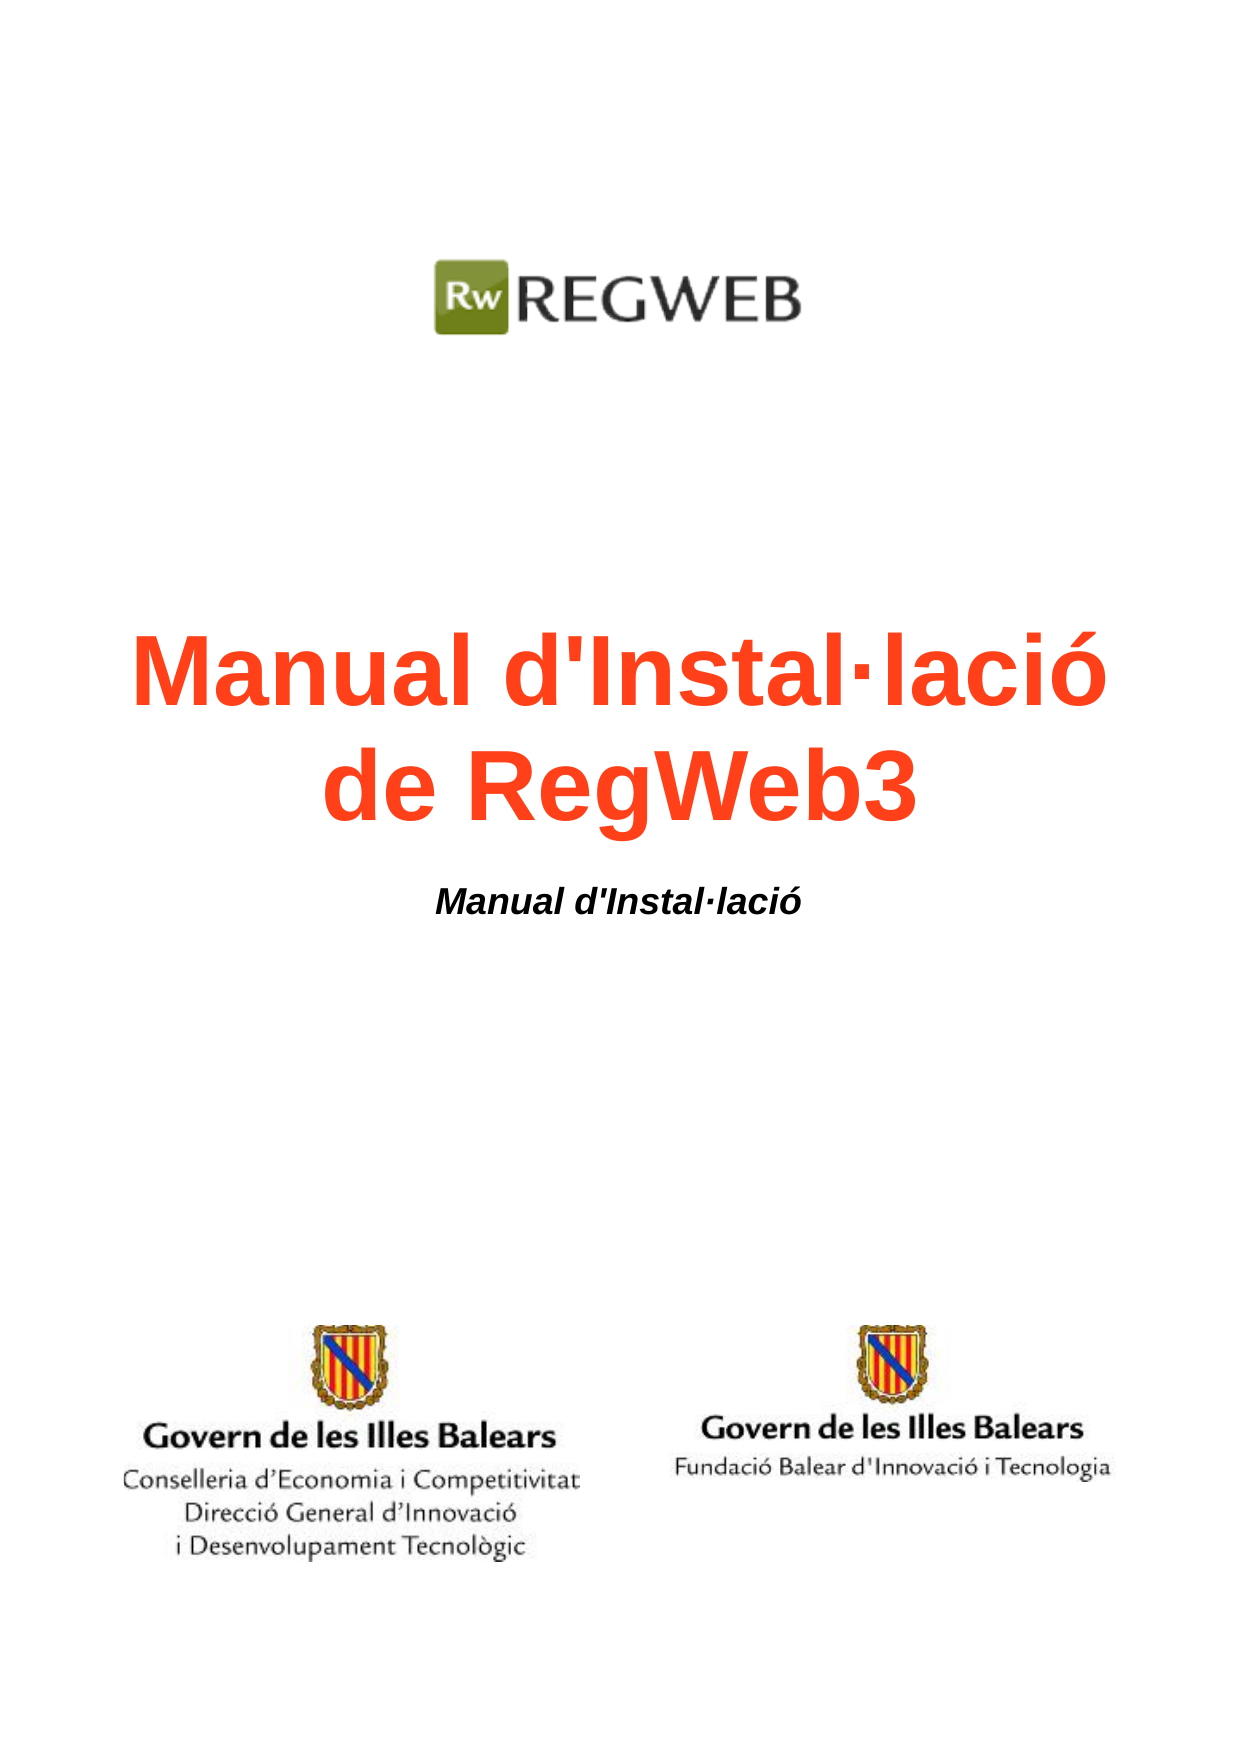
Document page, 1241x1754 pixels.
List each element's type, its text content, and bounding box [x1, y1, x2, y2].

table_header [118, 1320, 586, 1606]
picture [669, 1325, 1117, 1482]
title Manual d'Instal·lació de RegWeb3 [118, 612, 1122, 842]
table_header [586, 1320, 664, 1606]
picture [123, 1325, 580, 1562]
picture [432, 250, 808, 350]
subtitle Manual d'Instal·lació [118, 879, 1122, 923]
table_header [664, 1320, 1122, 1606]
